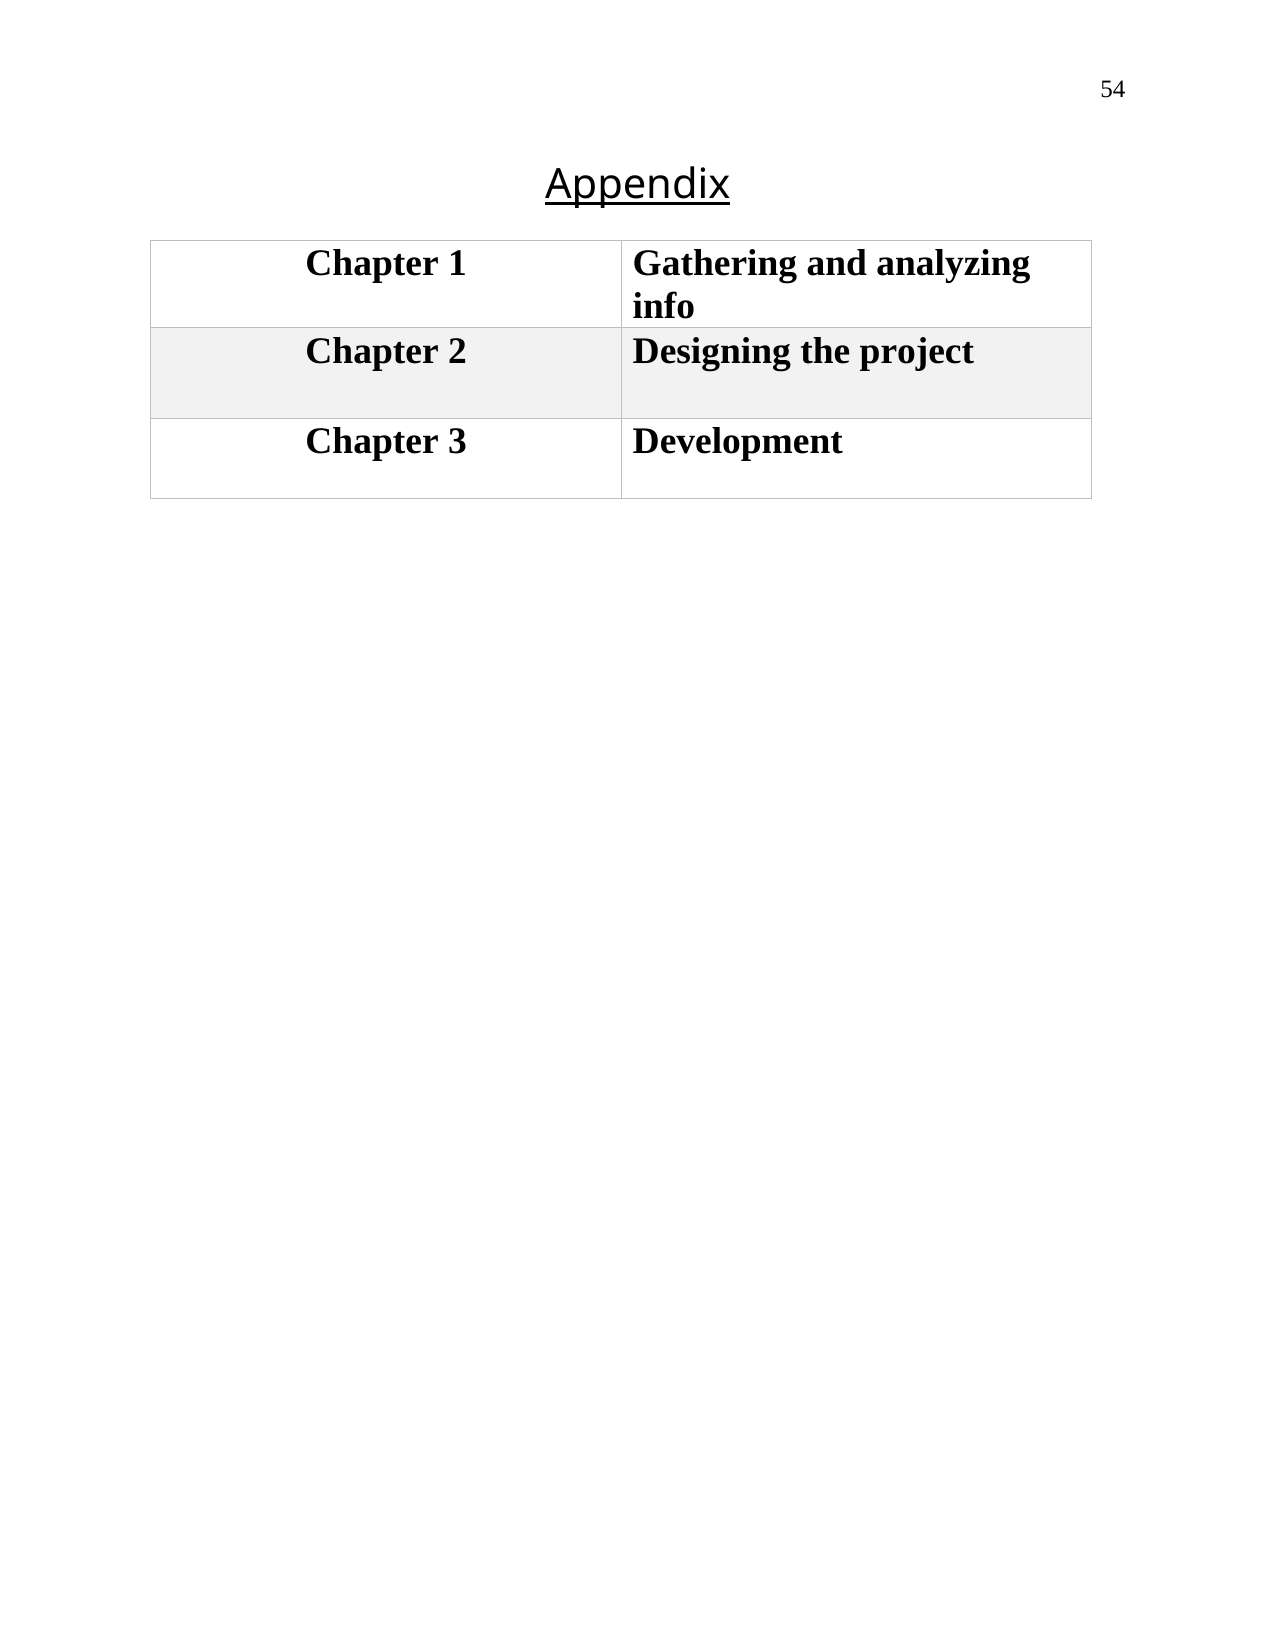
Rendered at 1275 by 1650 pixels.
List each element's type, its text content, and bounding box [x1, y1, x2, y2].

table_header Gathering and analyzing info [622, 241, 1091, 327]
table_cell Chapter 2 [151, 328, 621, 418]
subtitle Appendix [150, 154, 1125, 211]
table_header Chapter 1 [151, 241, 621, 327]
table_cell Designing the project [622, 328, 1091, 418]
table_cell Development [622, 419, 1091, 498]
table_cell Chapter 3 [151, 419, 621, 498]
